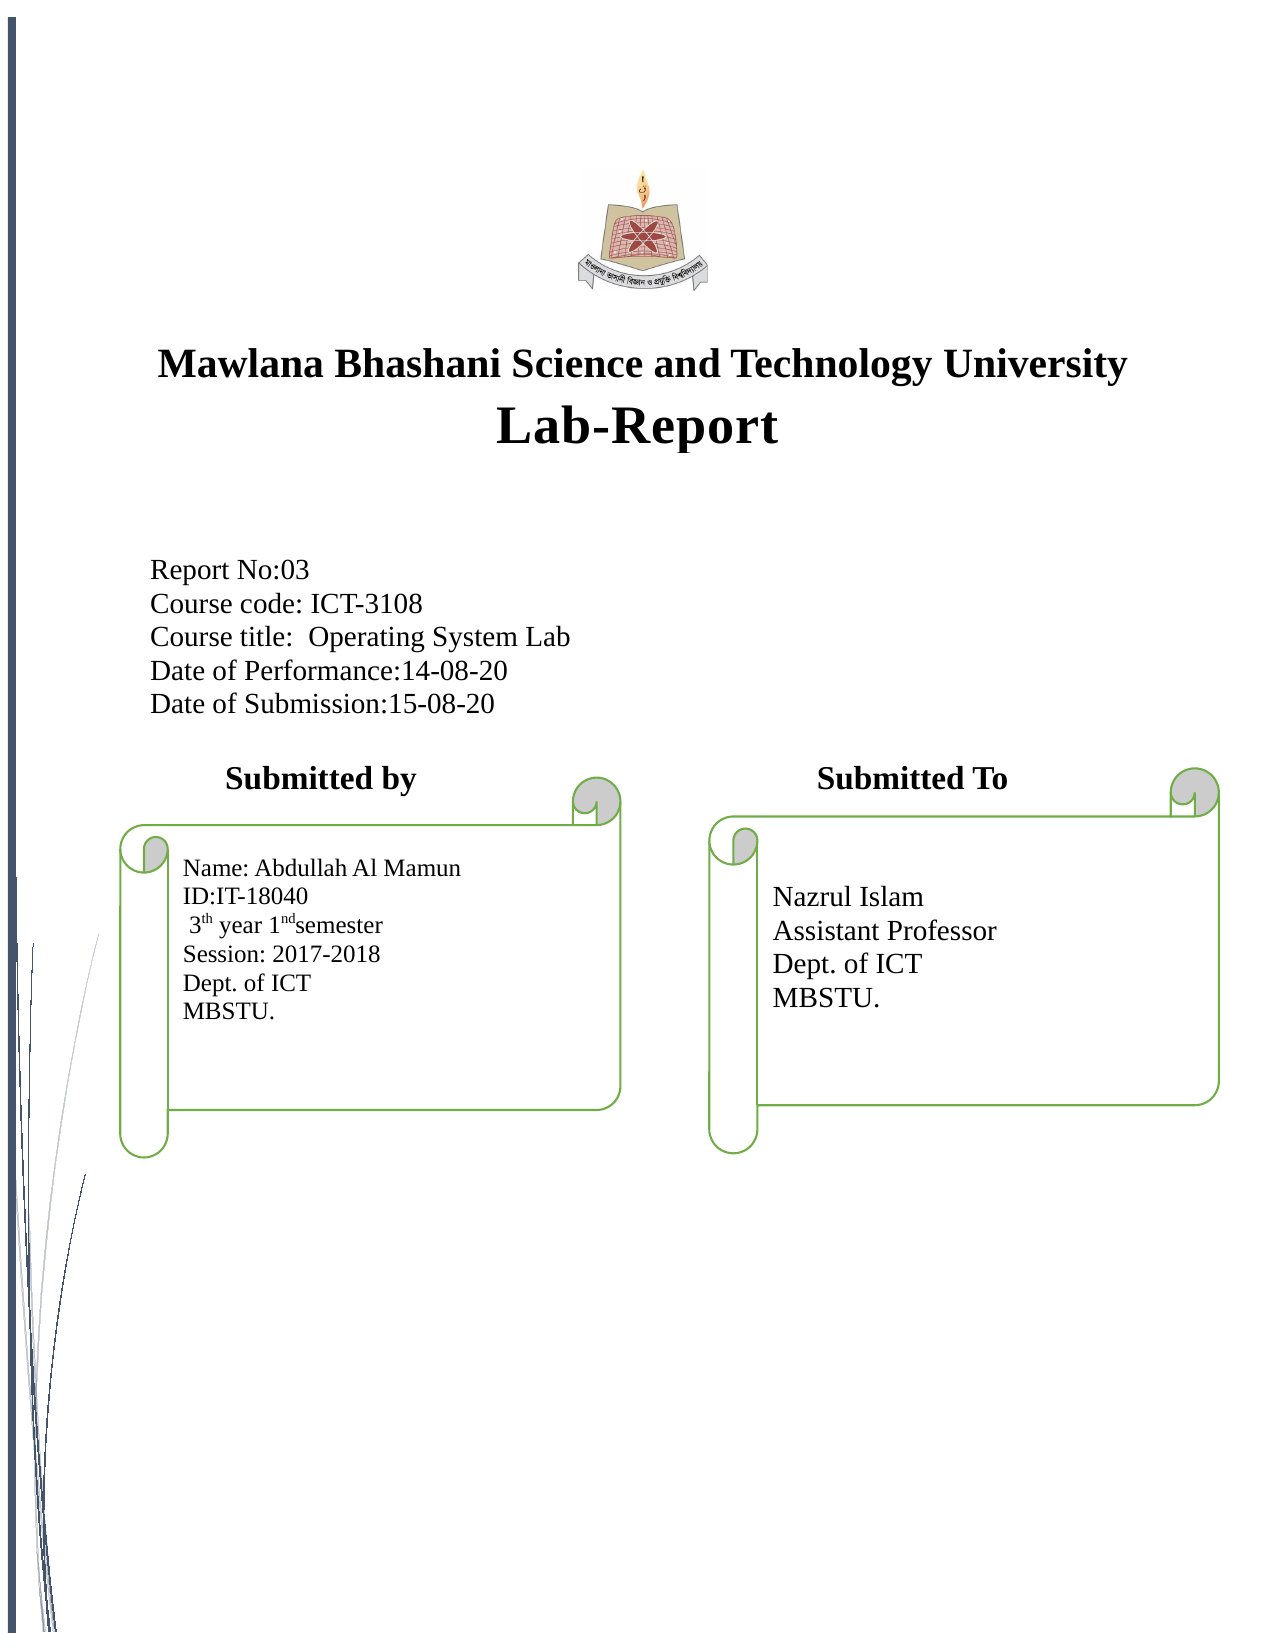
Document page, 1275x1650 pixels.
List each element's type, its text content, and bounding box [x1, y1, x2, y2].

text MBSTU. [772, 980, 1180, 1013]
text Mawlana Bhashani Science and Technology University [15, 338, 1271, 386]
text ID:IT-18040 [183, 881, 582, 910]
text Dept. of ICT [183, 968, 582, 996]
text Date of Submission:15-08-20 [150, 687, 1125, 720]
text Name: Abdullah Al Mamun [183, 853, 582, 881]
text Dept. of ICT [772, 946, 1180, 980]
text Assistant Professor [772, 913, 1180, 946]
text Report No:03 [150, 552, 1125, 586]
text Date of Performance:14-08-20 [150, 653, 1125, 687]
picture [578, 170, 708, 291]
text Course title: Operating System Lab [150, 619, 1125, 653]
text Submitted by Submitted To [150, 758, 1125, 797]
text Lab-Report [495, 393, 779, 452]
text Course code: ICT-3108 [150, 586, 1125, 619]
text 3th year 1ndsemester [183, 910, 582, 939]
text MBSTU. [183, 996, 582, 1025]
text Session: 2017-2018 [183, 939, 582, 968]
text Nazrul Islam [772, 879, 1180, 913]
